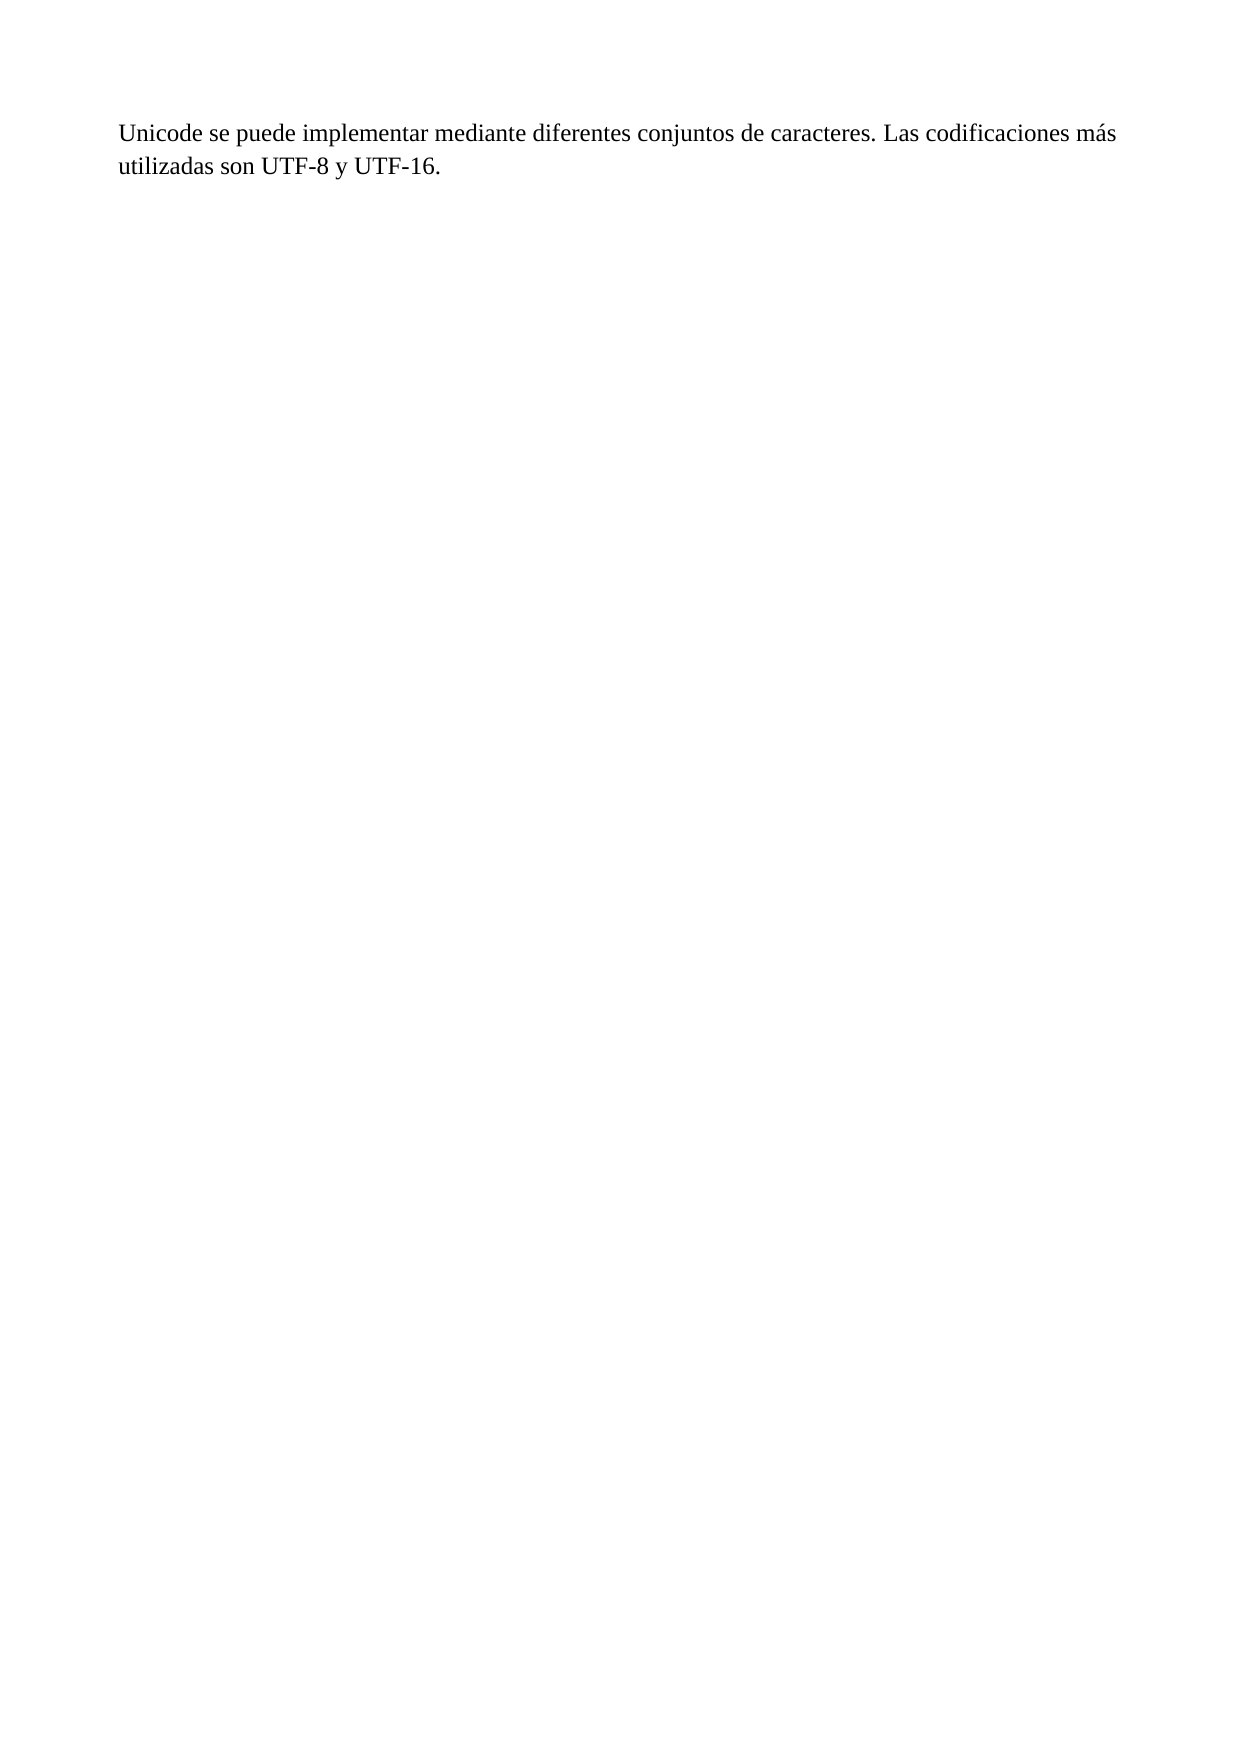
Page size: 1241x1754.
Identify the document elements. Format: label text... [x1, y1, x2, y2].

text Unicode se puede implementar mediante diferentes conjuntos de caracteres. Las codificaciones más utilizadas son UTF-8 y UTF-16. [118, 118, 1122, 180]
